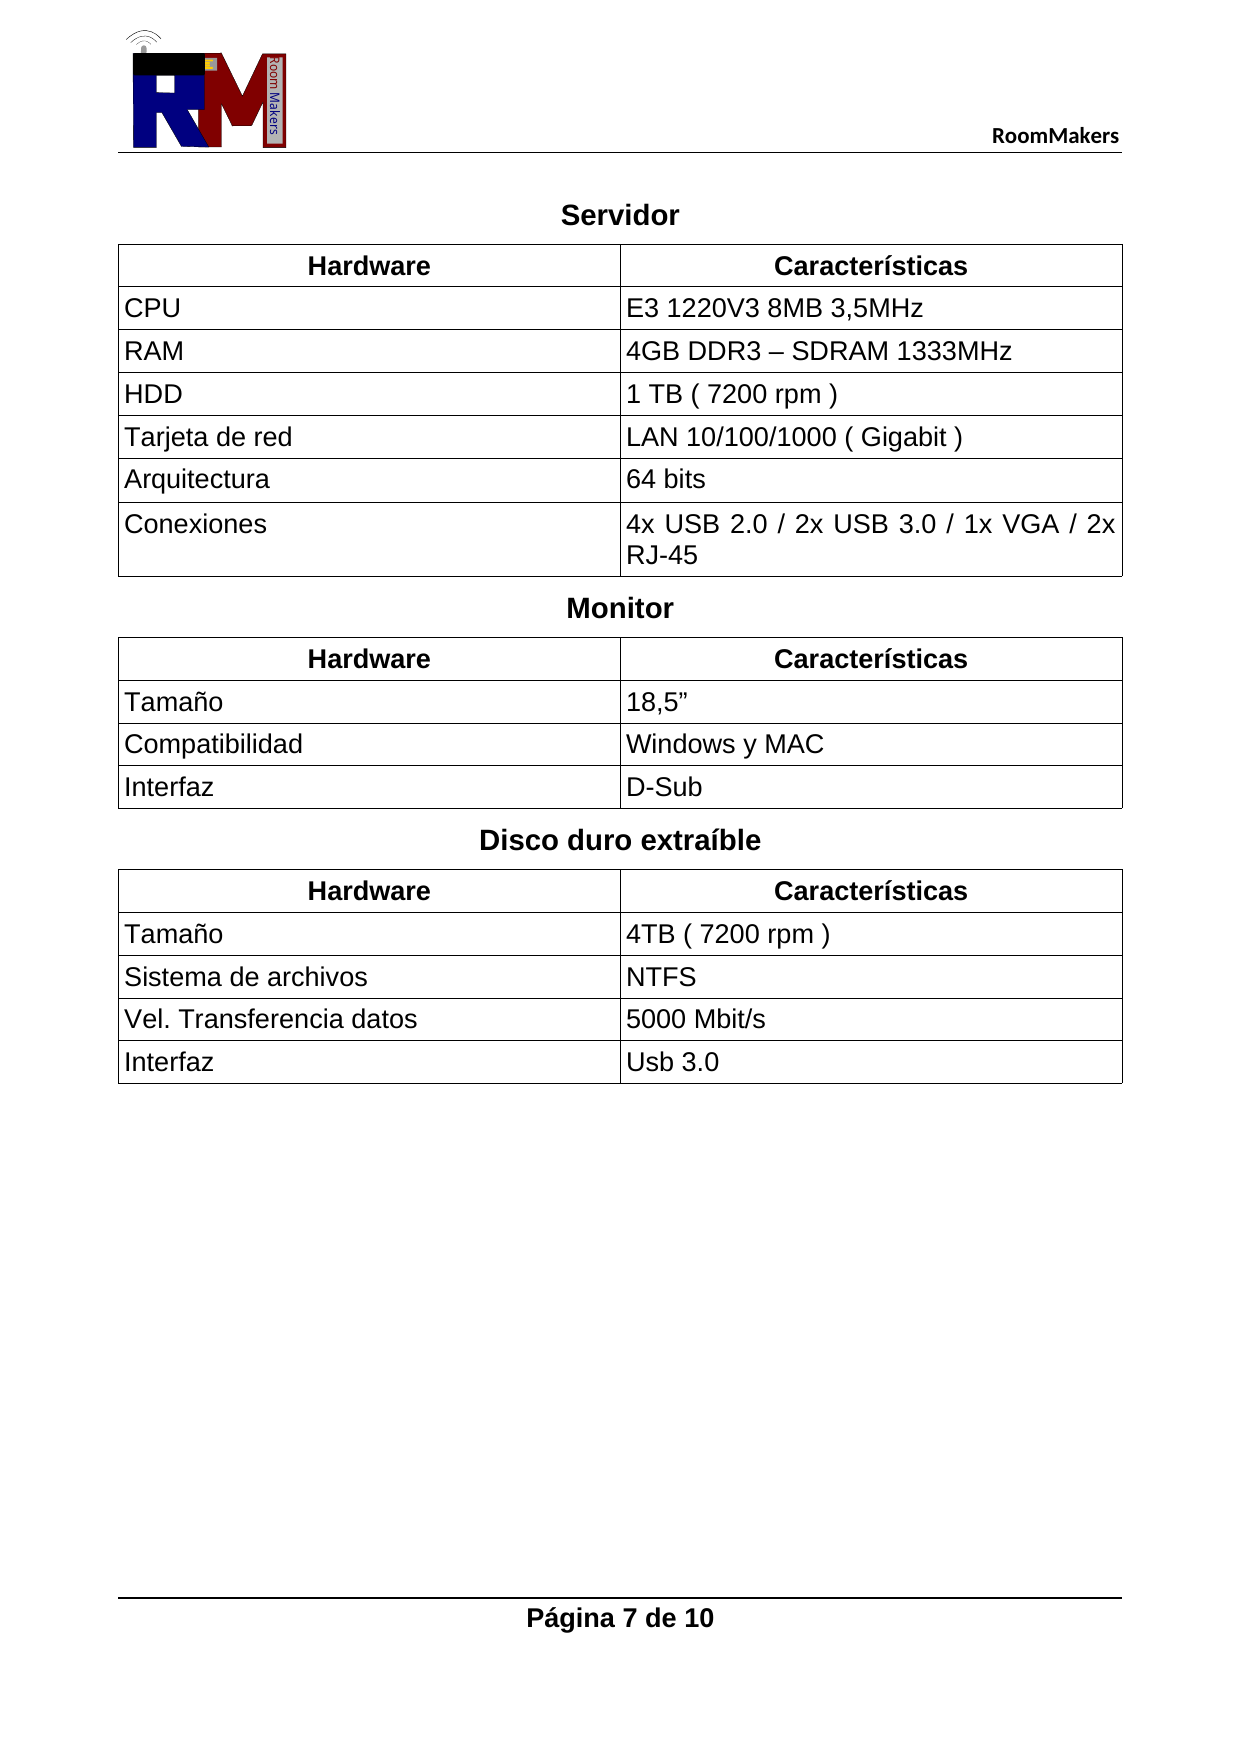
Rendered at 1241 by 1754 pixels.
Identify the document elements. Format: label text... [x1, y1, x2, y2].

table_cell LAN 10/100/1000 ( Gigabit ) [621, 416, 1122, 458]
table_cell 5000 Mbit/s [621, 999, 1122, 1040]
table_cell Tamaño [119, 681, 620, 723]
table_cell 18,5” [621, 681, 1122, 723]
table_cell Windows y MAC [621, 724, 1122, 765]
table_cell Arquitectura [119, 459, 620, 502]
table_cell Tamaño [119, 913, 620, 955]
table_cell Tarjeta de red [119, 416, 620, 458]
subtitle Disco duro extraíble [118, 823, 1122, 857]
table_cell HDD [119, 373, 620, 415]
table_cell 1 TB ( 7200 rpm ) [621, 373, 1122, 415]
table_cell CPU [119, 287, 620, 329]
table_cell Compatibilidad [119, 724, 620, 765]
table_cell RAM [119, 330, 620, 372]
table_cell 64 bits [621, 459, 1122, 502]
table_header Hardware [119, 245, 620, 286]
table_cell 4GB DDR3 – SDRAM 1333MHz [621, 330, 1122, 372]
subtitle Servidor [118, 197, 1122, 231]
table_header Hardware [119, 638, 620, 680]
table_cell Sistema de archivos [119, 956, 620, 998]
table_cell D-Sub [621, 766, 1122, 808]
table_cell Vel. Transferencia datos [119, 999, 620, 1040]
table_cell 4x USB 2.0 / 2x USB 3.0 / 1x VGA / 2x RJ-45 [621, 503, 1122, 576]
table_cell NTFS [621, 956, 1122, 998]
table_header Características [621, 638, 1122, 680]
table_cell Interfaz [119, 1041, 620, 1083]
table_cell E3 1220V3 8MB 3,5MHz [621, 287, 1122, 329]
table_cell Interfaz [119, 766, 620, 808]
table_header Características [621, 245, 1122, 286]
subtitle Monitor [118, 591, 1122, 624]
table_header Características [621, 870, 1122, 912]
table_cell Usb 3.0 [621, 1041, 1122, 1083]
table_cell Conexiones [119, 503, 620, 576]
table_header Hardware [119, 870, 620, 912]
table_cell 4TB ( 7200 rpm ) [621, 913, 1122, 955]
